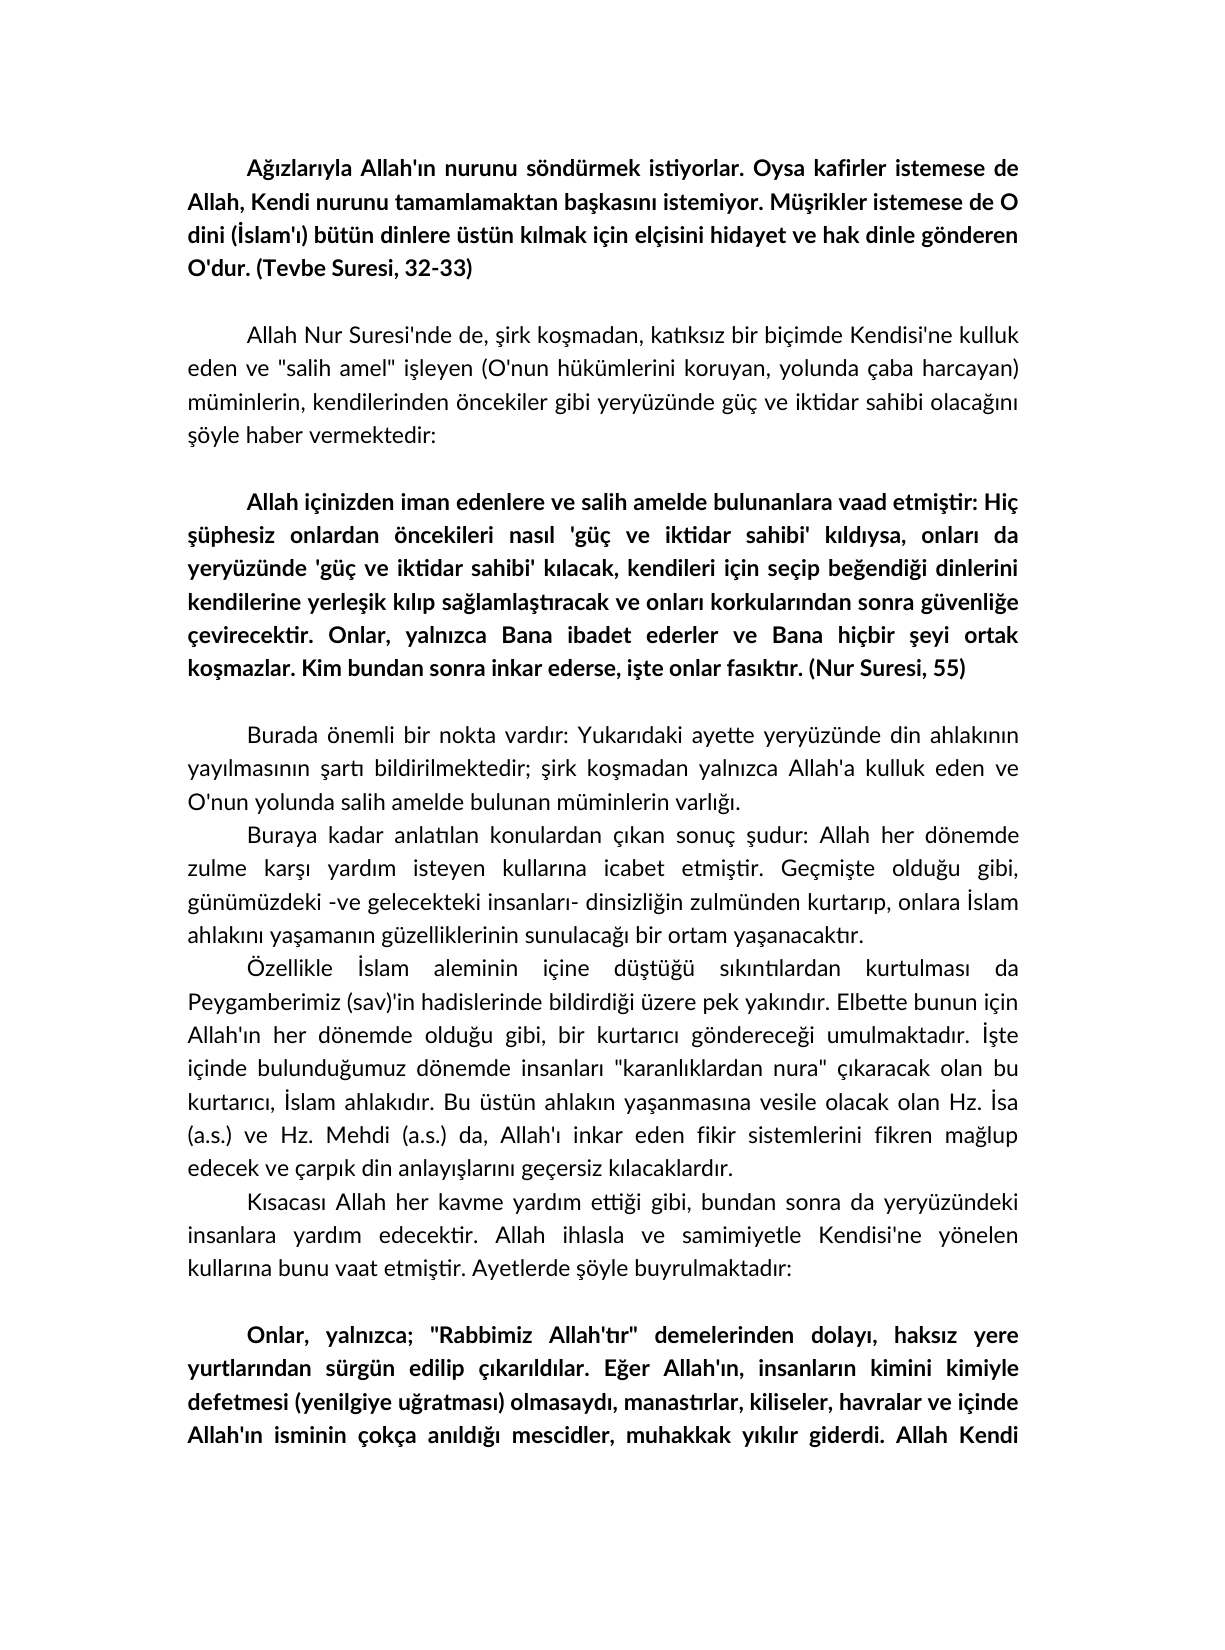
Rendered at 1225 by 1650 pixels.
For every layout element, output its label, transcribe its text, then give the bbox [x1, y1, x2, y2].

text Özellikle İslam aleminin içine düştüğü sıkıntılardan kurtulması da Peygamberimiz (sav)'in hadislerinde bildirdiği üzere pek yakındır. Elbette bunun için Allah'ın her dönemde olduğu gibi, bir kurtarıcı göndereceği umulmaktadır. İşte içinde bulunduğumuz dönemde insanları "karanlıklardan nura" çıkaracak olan bu kurtarıcı, İslam ahlakıdır. Bu üstün ahlakın yaşanmasına vesile olacak olan Hz. İsa (a.s.) ve Hz. Mehdi (a.s.) da, Allah'ı inkar eden fikir sistemlerini fikren mağlup edecek ve çarpık din anlayışlarını geçersiz kılacaklardır. [187, 950, 1020, 1183]
text Allah Nur Suresi'nde de, şirk koşmadan, katıksız bir biçimde Kendisi'ne kulluk eden ve "salih amel" işleyen (O'nun hükümlerini koruyan, yolunda çaba harcayan) müminlerin, kendilerinden öncekiler gibi yeryüzünde güç ve iktidar sahibi olacağını şöyle haber vermektedir: [187, 317, 1020, 450]
text Onlar, yalnızca; "Rabbimiz Allah'tır" demelerinden dolayı, haksız yere yurtlarından sürgün edilip çıkarıldılar. Eğer Allah'ın, insanların kimini kimiyle defetmesi (yenilgiye uğratması) olmasaydı, manastırlar, kiliseler, havralar ve içinde Allah'ın isminin çokça anıldığı mescidler, muhakkak yıkılır giderdi. Allah Kendi [187, 1317, 1020, 1450]
text Ağızlarıyla Allah'ın nurunu söndürmek istiyorlar. Oysa kafirler istemese de Allah, Kendi nurunu tamamlamaktan başkasını istemiyor. Müşrikler istemese de O dini (İslam'ı) bütün dinlere üstün kılmak için elçisini hidayet ve hak dinle gönderen O'dur. (Tevbe Suresi, 32-33) [187, 150, 1020, 283]
text Buraya kadar anlatılan konulardan çıkan sonuç şudur: Allah her dönemde zulme karşı yardım isteyen kullarına icabet etmiştir. Geçmişte olduğu gibi, günümüzdeki -ve gelecekteki insanları- dinsizliğin zulmünden kurtarıp, onlara İslam ahlakını yaşamanın güzelliklerinin sunulacağı bir ortam yaşanacaktır. [187, 817, 1020, 950]
text Allah içinizden iman edenlere ve salih amelde bulunanlara vaad etmiştir: Hiç şüphesiz onlardan öncekileri nasıl 'güç ve iktidar sahibi' kıldıysa, onları da yeryüzünde 'güç ve iktidar sahibi' kılacak, kendileri için seçip beğendiği dinlerini kendilerine yerleşik kılıp sağlamlaştıracak ve onları korkularından sonra güvenliğe çevirecektir. Onlar, yalnızca Bana ibadet ederler ve Bana hiçbir şeyi ortak koşmazlar. Kim bundan sonra inkar ederse, işte onlar fasıktır. (Nur Suresi, 55) [187, 483, 1020, 683]
text Kısacası Allah her kavme yardım ettiği gibi, bundan sonra da yeryüzündeki insanlara yardım edecektir. Allah ihlasla ve samimiyetle Kendisi'ne yönelen kullarına bunu vaat etmiştir. Ayetlerde şöyle buyrulmaktadır: [187, 1183, 1020, 1283]
text Burada önemli bir nokta vardır: Yukarıdaki ayette yeryüzünde din ahlakının yayılmasının şartı bildirilmektedir; şirk koşmadan yalnızca Allah'a kulluk eden ve O'nun yolunda salih amelde bulunan müminlerin varlığı. [187, 717, 1020, 817]
